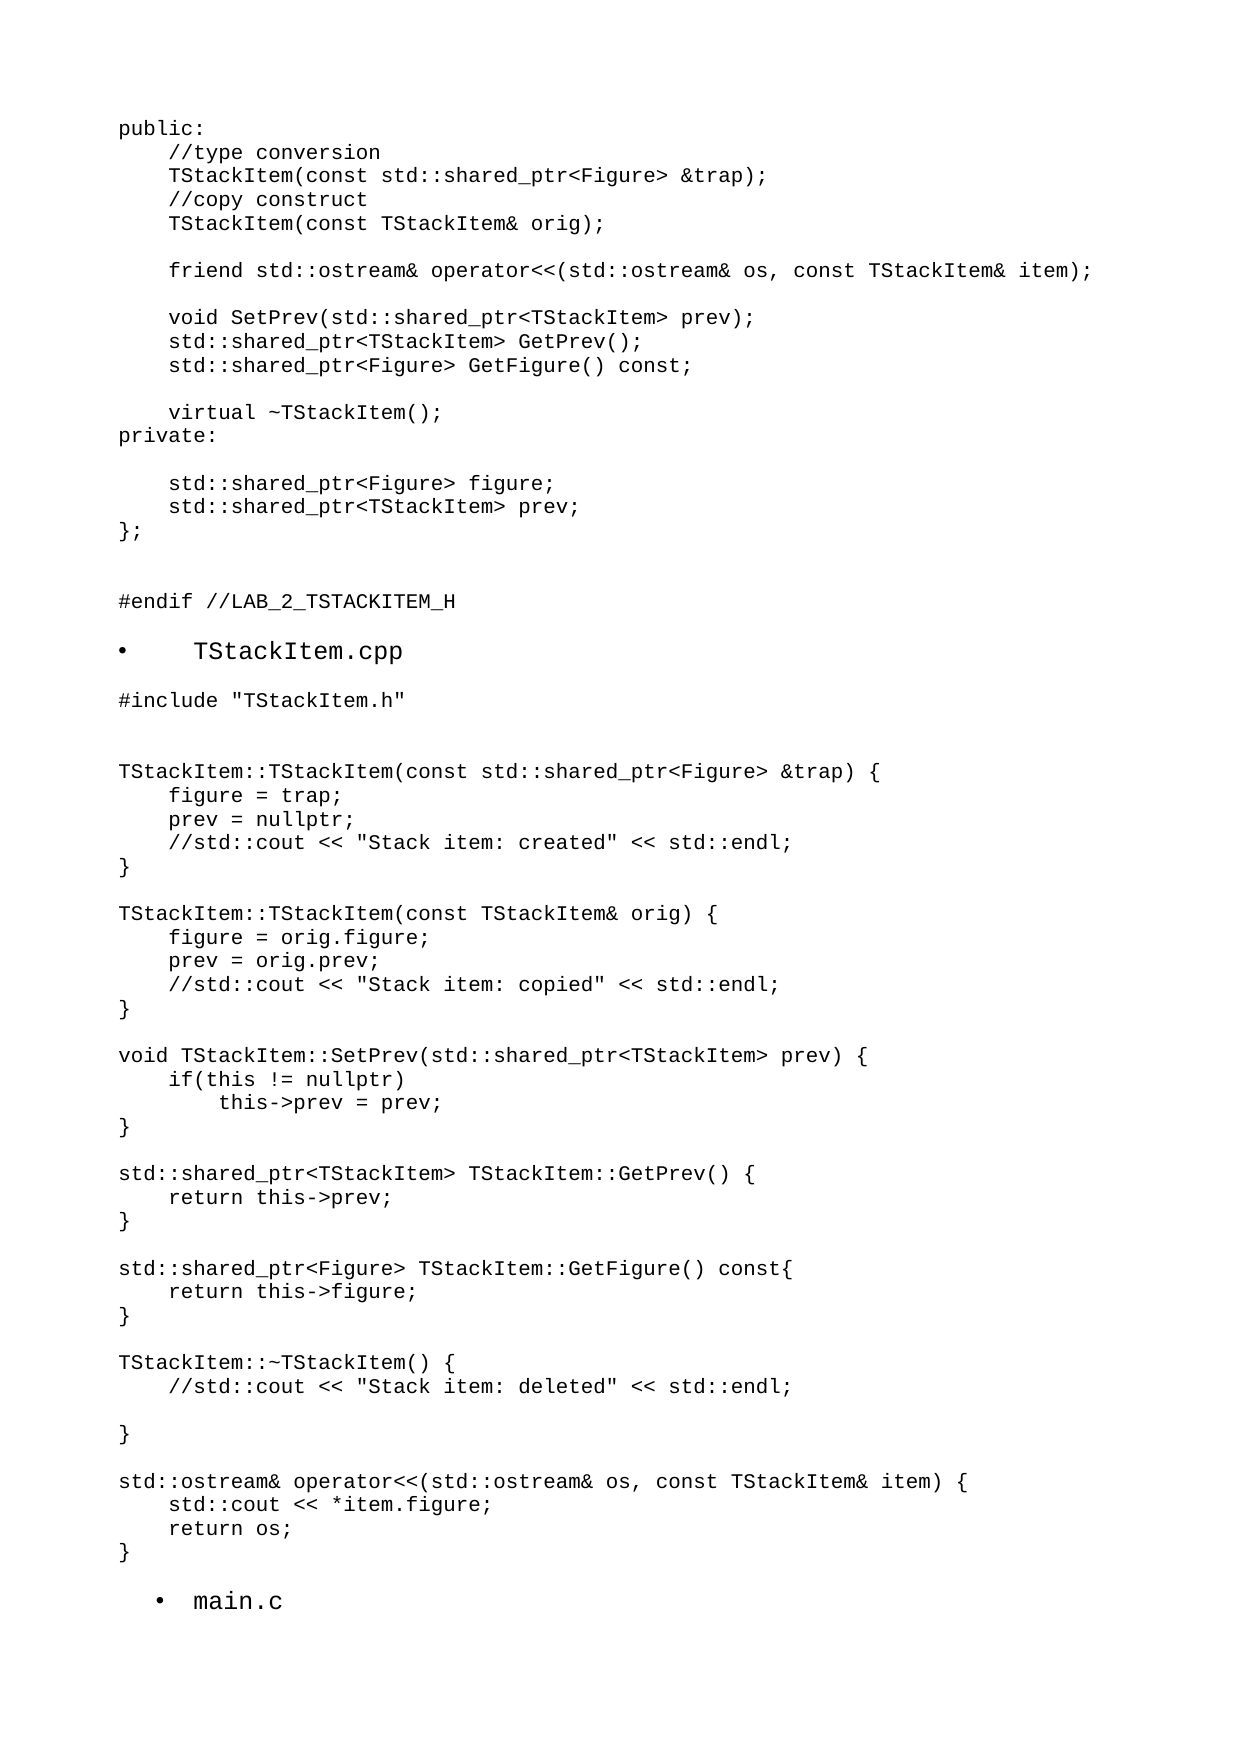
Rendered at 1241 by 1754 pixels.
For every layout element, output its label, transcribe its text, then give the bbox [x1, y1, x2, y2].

text this->prev = prev; [118, 1092, 1122, 1116]
text std::shared_ptr<TStackItem> GetPrev(); [118, 331, 1122, 354]
text std::cout << *item.figure; [118, 1494, 1122, 1518]
text void SetPrev(std::shared_ptr<TStackItem> prev); [118, 307, 1122, 331]
text return this->prev; [118, 1187, 1122, 1211]
text //copy construct [118, 189, 1122, 213]
text } [118, 1423, 1122, 1447]
text TStackItem::TStackItem(const TStackItem& orig) { [118, 903, 1122, 927]
text std::shared_ptr<Figure> TStackItem::GetFigure() const{ [118, 1258, 1122, 1281]
text #endif //LAB_2_TSTACKITEM_H [118, 591, 1122, 615]
text TStackItem(const std::shared_ptr<Figure> &trap); [118, 165, 1122, 189]
text return os; [118, 1518, 1122, 1542]
text return this->figure; [118, 1281, 1122, 1305]
text void TStackItem::SetPrev(std::shared_ptr<TStackItem> prev) { [118, 1045, 1122, 1069]
text //std::cout << "Stack item: copied" << std::endl; [118, 974, 1122, 998]
text //std::cout << "Stack item: created" << std::endl; [118, 832, 1122, 856]
text prev = nullptr; [118, 808, 1122, 832]
text std::ostream& operator<<(std::ostream& os, const TStackItem& item) { [118, 1471, 1122, 1494]
text TStackItem(const TStackItem& orig); [118, 213, 1122, 236]
text //type conversion [118, 142, 1122, 165]
text prev = orig.prev; [118, 950, 1122, 974]
list main.c [156, 1589, 1122, 1617]
text std::shared_ptr<Figure> figure; [118, 473, 1122, 496]
text } [118, 1211, 1122, 1234]
text virtual ~TStackItem(); [118, 402, 1122, 426]
text //std::cout << "Stack item: deleted" << std::endl; [118, 1376, 1122, 1400]
text private: [118, 426, 1122, 449]
text } [118, 1305, 1122, 1329]
text figure = orig.figure; [118, 927, 1122, 950]
text } [118, 998, 1122, 1021]
text std::shared_ptr<TStackItem> prev; [118, 496, 1122, 520]
text std::shared_ptr<Figure> GetFigure() const; [118, 354, 1122, 378]
text std::shared_ptr<TStackItem> TStackItem::GetPrev() { [118, 1163, 1122, 1187]
text } [118, 856, 1122, 879]
text figure = trap; [118, 785, 1122, 808]
text TStackItem::~TStackItem() { [118, 1352, 1122, 1376]
text } [118, 1542, 1122, 1565]
text TStackItem::TStackItem(const std::shared_ptr<Figure> &trap) { [118, 761, 1122, 785]
text } [118, 1116, 1122, 1139]
text friend std::ostream& operator<<(std::ostream& os, const TStackItem& item); [118, 260, 1122, 284]
text if(this != nullptr) [118, 1069, 1122, 1092]
text }; [118, 520, 1122, 544]
text public: [118, 118, 1122, 142]
text #include "TStackItem.h" [118, 690, 1122, 714]
list TStackItem.cpp [118, 638, 1122, 667]
